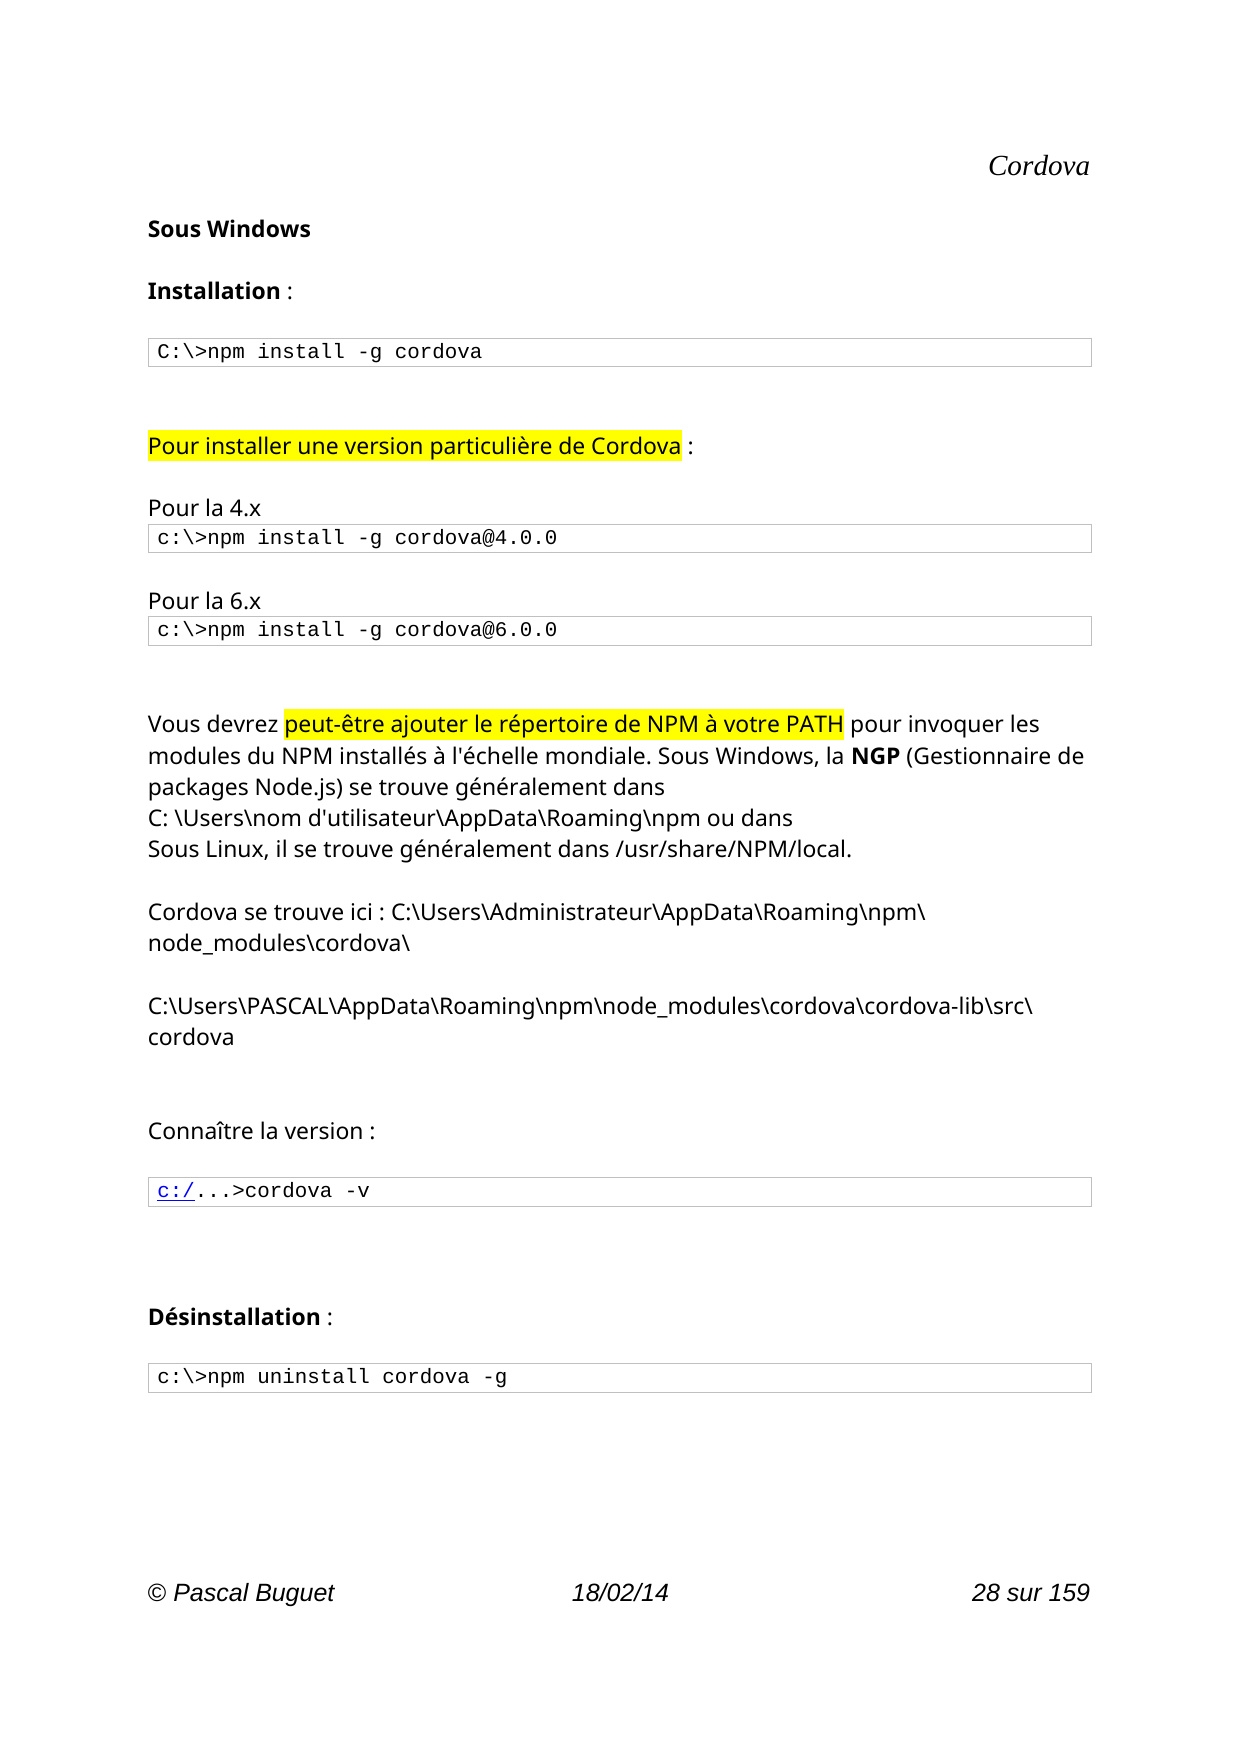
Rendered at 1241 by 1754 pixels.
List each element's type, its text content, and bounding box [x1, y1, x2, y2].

text Connaître la version : [148, 1115, 1092, 1146]
text C:\Users\PASCAL\AppData\Roaming\npm\node_modules\cordova\cordova-lib\src\cordova [148, 990, 1092, 1052]
text Sous Linux, il se trouve généralement dans /usr/share/NPM/local. [148, 833, 1092, 865]
text c:/...>cordova -v [149, 1178, 1091, 1206]
text Cordova se trouve ici : C:\Users\Administrateur\AppData\Roaming\npm\node_modules\cordova\ [148, 896, 1092, 958]
text c:\>npm install -g cordova@6.0.0 [149, 617, 1091, 645]
text Pour installer une version particulière de Cordova : [148, 430, 1092, 461]
text Vous devrez peut-être ajouter le répertoire de NPM à votre PATH pour invoquer les modules du NPM installés à l'échelle mondiale. Sous Windows, la NGP (Gestionnaire de packages Node.js) se trouve généralement dans [148, 708, 1092, 802]
text Sous Windows [148, 212, 1092, 244]
text Installation : [148, 275, 1092, 306]
text Désinstallation : [148, 1301, 1092, 1332]
text Pour la 6.x [148, 585, 1092, 616]
text Pour la 4.x [148, 492, 1092, 524]
text c:\>npm uninstall cordova -g [149, 1364, 1091, 1392]
text C: \Users\nom d'utilisateur\AppData\Roaming\npm ou dans [148, 802, 1092, 833]
text C:\>npm install -g cordova [149, 339, 1091, 366]
text c:\>npm install -g cordova@4.0.0 [149, 525, 1091, 552]
